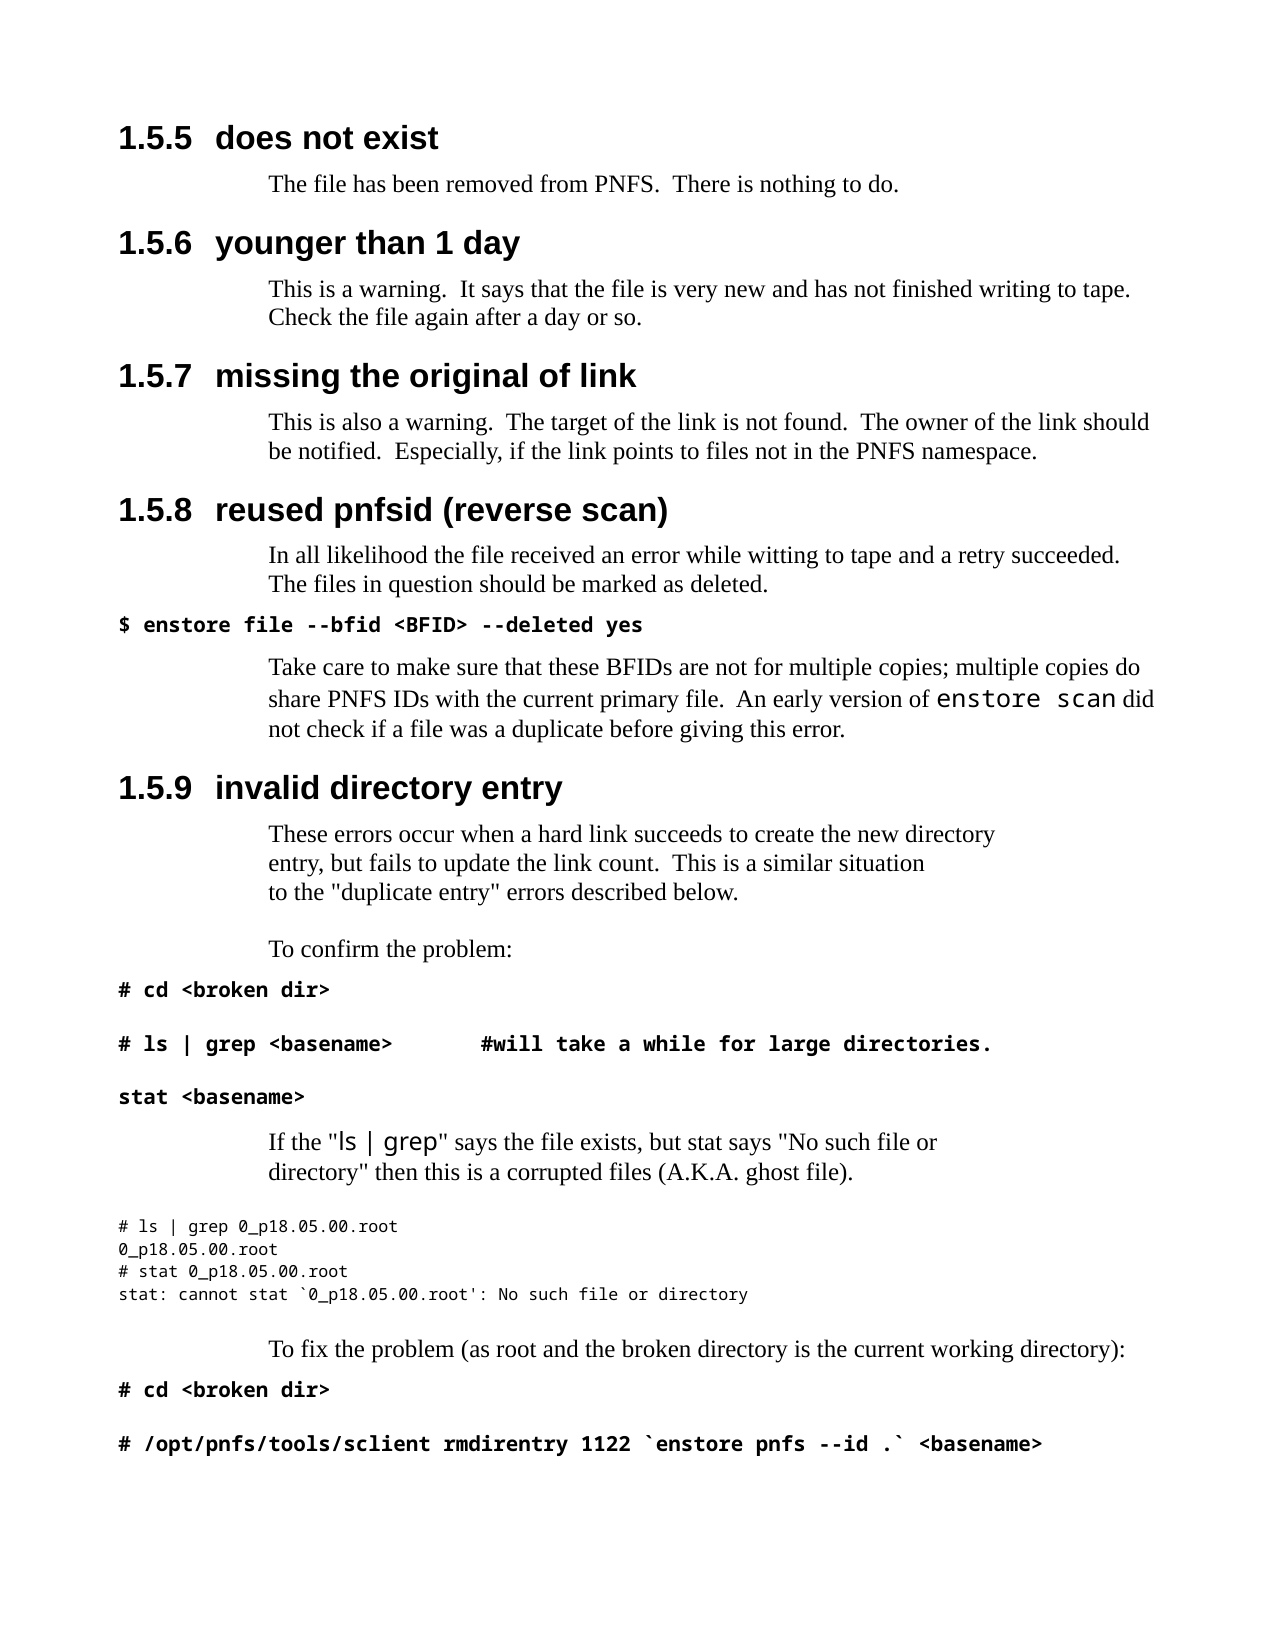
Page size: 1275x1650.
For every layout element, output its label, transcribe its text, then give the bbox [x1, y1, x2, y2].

text # cd <broken dir> [118, 1376, 1157, 1404]
text # ls | grep 0_p18.05.00.root [118, 1215, 1157, 1237]
text # /opt/pnfs/tools/sclient rmdirentry 1122 `enstore pnfs --id .` <basename> [118, 1429, 1157, 1457]
text $ enstore file --bfid <BFID> --deleted yes [118, 611, 1157, 639]
subtitle reused pnfsid (reverse scan) [118, 490, 1157, 528]
text These errors occur when a hard link succeeds to create the new directory [268, 819, 1157, 848]
text If the "ls | grep" says the file exists, but stat says "No such file or [268, 1123, 1157, 1157]
subtitle younger than 1 day [118, 223, 1157, 261]
text stat: cannot stat `0_p18.05.00.root': No such file or directory [118, 1283, 1157, 1306]
text This is a warning. It says that the file is very new and has not finished writing to tape. Check the file again after a day or so. [268, 274, 1157, 331]
subtitle does not exist [118, 118, 1157, 157]
subtitle missing the original of link [118, 356, 1157, 395]
text To confirm the problem: [268, 934, 1157, 963]
text entry, but fails to update the link count. This is a similar situation [268, 848, 1157, 877]
text The file has been removed from PNFS. There is nothing to do. [268, 169, 1157, 198]
text Take care to make sure that these BFIDs are not for multiple copies; multiple copies do share PNFS IDs with the current primary file. An early version of enstore scan did not check if a file was a duplicate before giving this error. [268, 652, 1157, 743]
text # stat 0_p18.05.00.root [118, 1260, 1157, 1283]
text directory" then this is a corrupted files (A.K.A. ghost file). [268, 1157, 1157, 1186]
subtitle invalid directory entry [118, 768, 1157, 807]
text to the "duplicate entry" errors described below. [268, 877, 1157, 905]
text This is also a warning. The target of the link is not found. The owner of the link should be notified. Especially, if the link points to files not in the PNFS namespace. [268, 407, 1157, 465]
text # ls | grep <basename> #will take a while for large directories. [118, 1029, 1157, 1057]
text # cd <broken dir> [118, 975, 1157, 1004]
text To fix the problem (as root and the broken directory is the current working directory): [268, 1334, 1157, 1363]
text 0_p18.05.00.root [118, 1237, 1157, 1260]
text In all likelihood the file received an error while witting to tape and a retry succeeded. The files in question should be marked as deleted. [268, 541, 1157, 598]
text stat <basename> [118, 1082, 1157, 1111]
